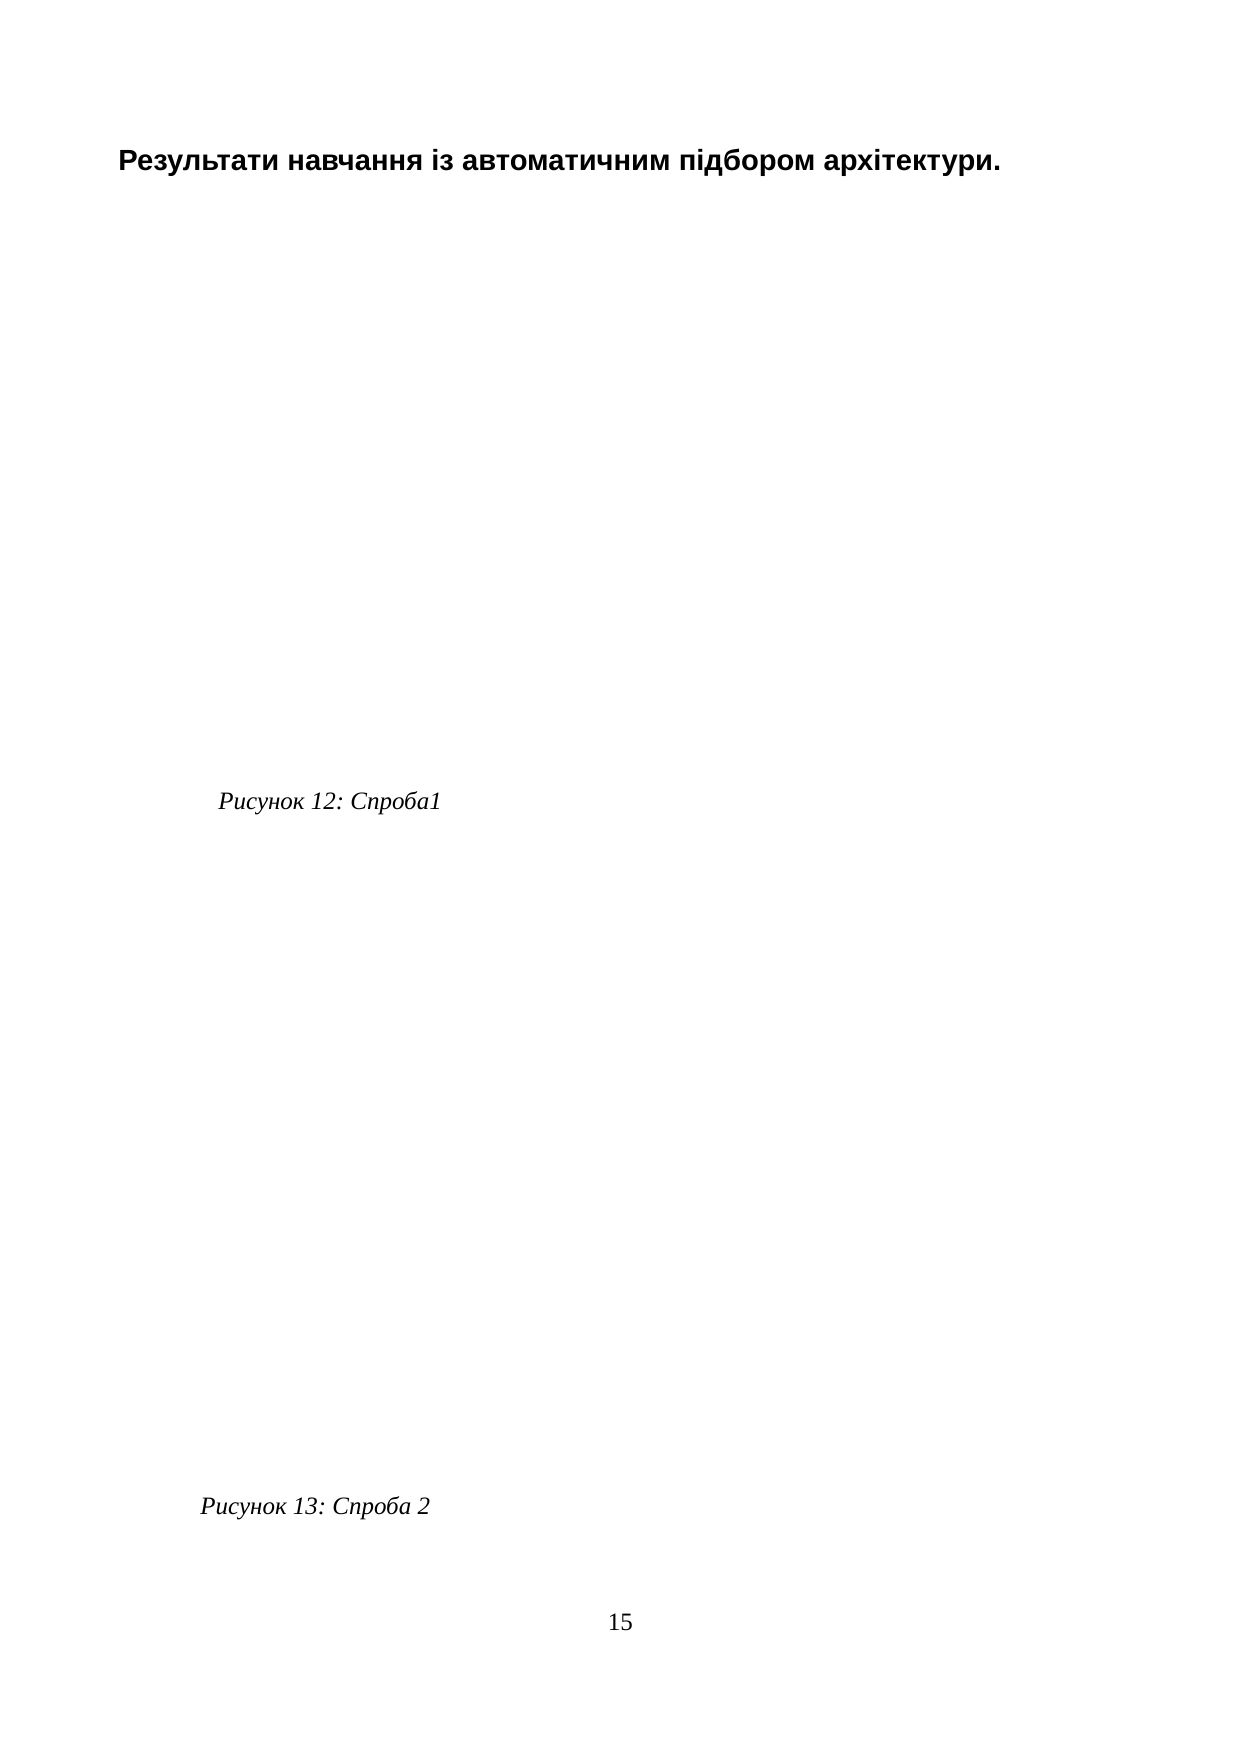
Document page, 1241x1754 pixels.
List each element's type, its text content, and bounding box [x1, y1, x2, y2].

text Рисунок 13: Спроба 2 [200, 934, 1040, 1519]
text Рисунок 12: Спроба1 [218, 202, 1022, 815]
subtitle Результати навчання із автоматичним підбором архітектури. [118, 143, 1122, 177]
